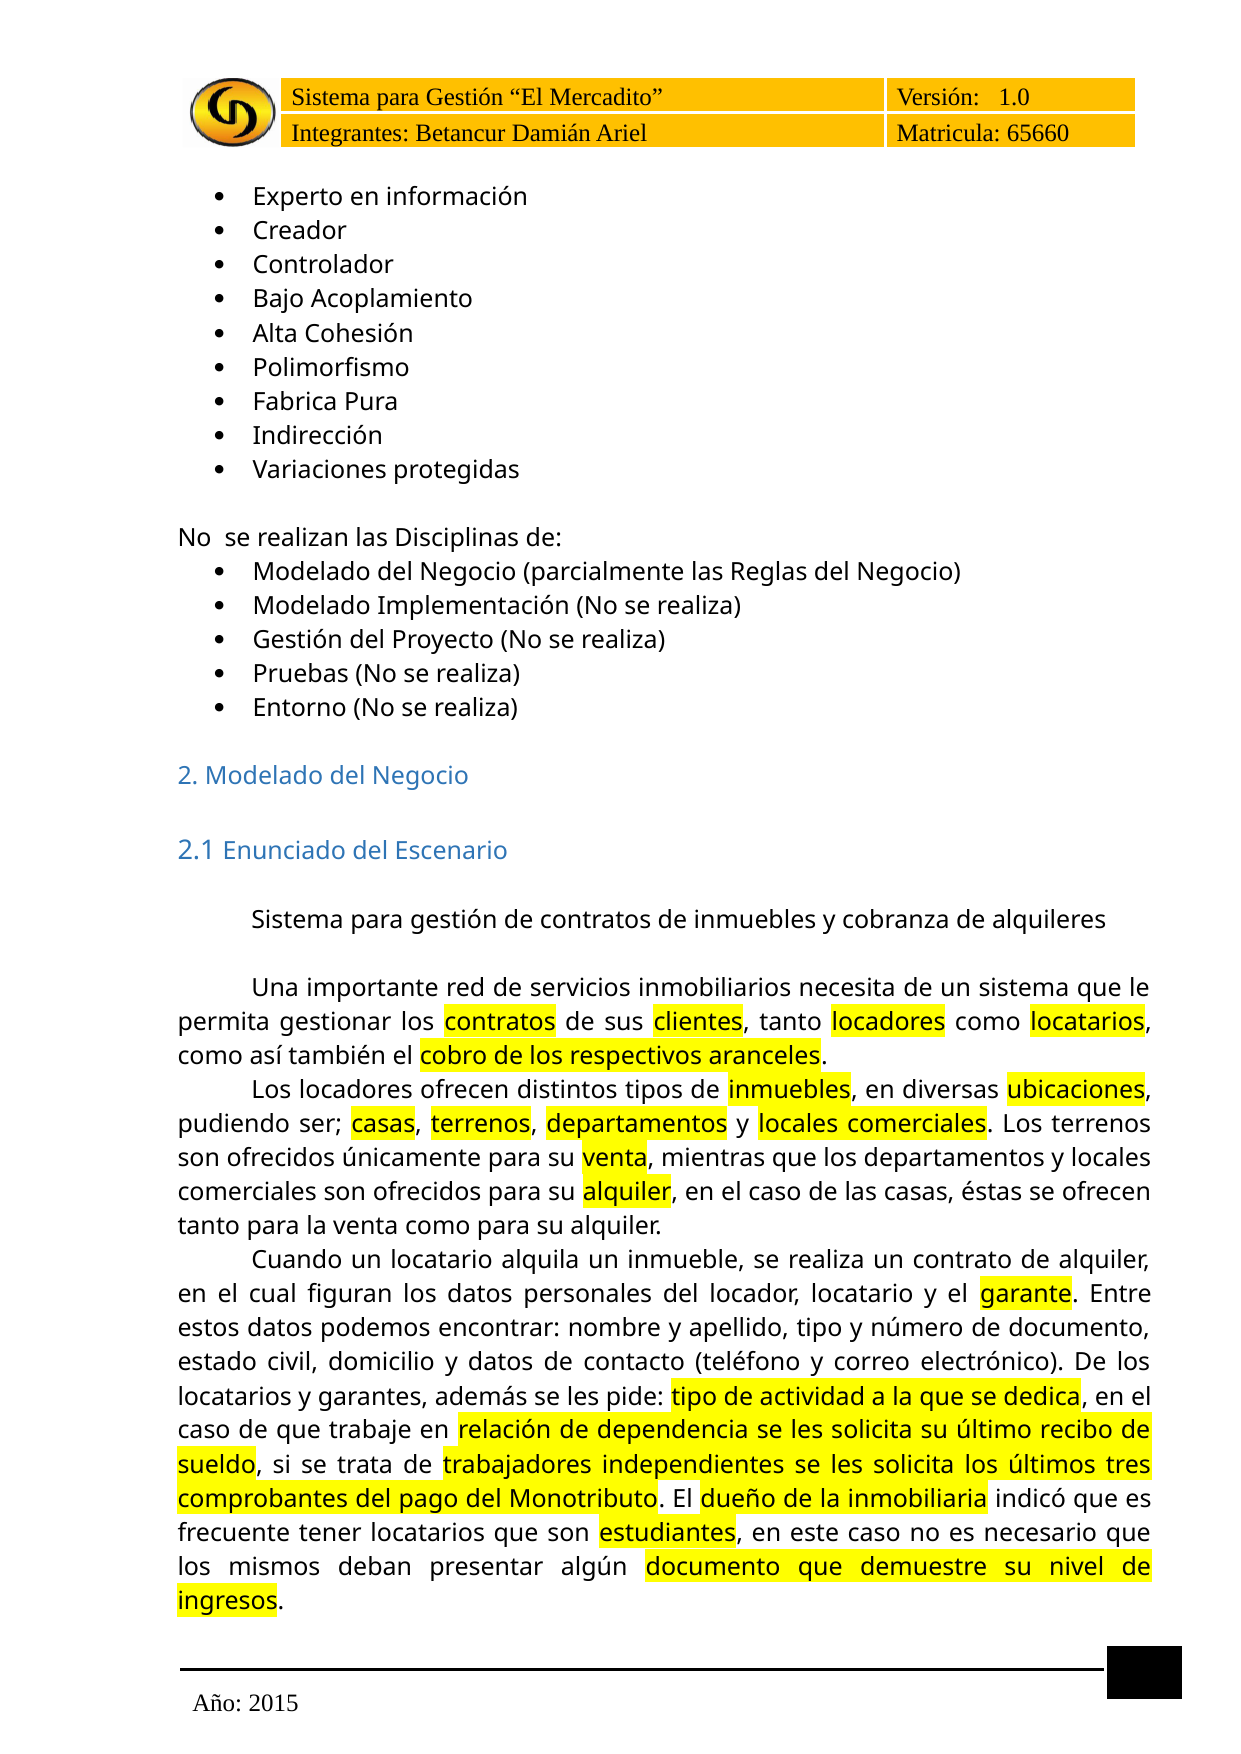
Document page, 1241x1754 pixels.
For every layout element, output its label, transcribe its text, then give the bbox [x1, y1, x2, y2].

list Controlador [215, 247, 1152, 281]
text Los locadores ofrecen distintos tipos de inmuebles, en diversas ubicaciones, pudiendo ser; casas, terrenos, departamentos y locales comerciales. Los terrenos son ofrecidos únicamente para su venta, mientras que los departamentos y locales comerciales son ofrecidos para su alquiler, en el caso de las casas, éstas se ofrecen tanto para la venta como para su alquiler. [177, 1072, 1152, 1242]
list Modelado del Negocio (parcialmente las Reglas del Negocio) [215, 554, 1152, 588]
list Variaciones protegidas [215, 451, 1152, 486]
list Experto en información [215, 179, 1152, 213]
list Creador [215, 213, 1152, 247]
list Gestión del Proyecto (No se realiza) [215, 622, 1152, 656]
list Alta Cohesión [215, 315, 1152, 349]
list Bajo Acoplamiento [215, 281, 1152, 315]
list Fabrica Pura [215, 383, 1152, 417]
text 2. Modelado del Negocio [177, 758, 1152, 792]
list Modelado Implementación (No se realiza) [215, 588, 1152, 622]
list Polimorfismo [215, 349, 1152, 383]
list Indirección [215, 417, 1152, 451]
list Pruebas (No se realiza) [215, 656, 1152, 690]
text No se realizan las Disciplinas de: [177, 519, 1152, 554]
list Entorno (No se realiza) [215, 690, 1152, 724]
subtitle 2.1 Enunciado del Escenario [177, 830, 1152, 867]
text Cuando un locatario alquila un inmueble, se realiza un contrato de alquiler, en el cual figuran los datos personales del locador, locatario y el garante. Entre estos datos podemos encontrar: nombre y apellido, tipo y número de documento, estado civil, domicilio y datos de contacto (teléfono y correo electrónico). De los locatarios y garantes, además se les pide: tipo de actividad a la que se dedica, en el caso de que trabaje en relación de dependencia se les solicita su último recibo de sueldo, si se trata de trabajadores independientes se les solicita los últimos tres comprobantes del pago del Monotributo. El dueño de la inmobiliaria indicó que es frecuente tener locatarios que son estudiantes, en este caso no es necesario que los mismos deban presentar algún documento que demuestre su nivel de ingresos. [177, 1242, 1152, 1617]
text Sistema para gestión de contratos de inmuebles y cobranza de alquileres [177, 901, 1152, 935]
text Una importante red de servicios inmobiliarios necesita de un sistema que le permita gestionar los contratos de sus clientes, tanto locadores como locatarios, como así también el cobro de los respectivos aranceles. [177, 969, 1152, 1072]
